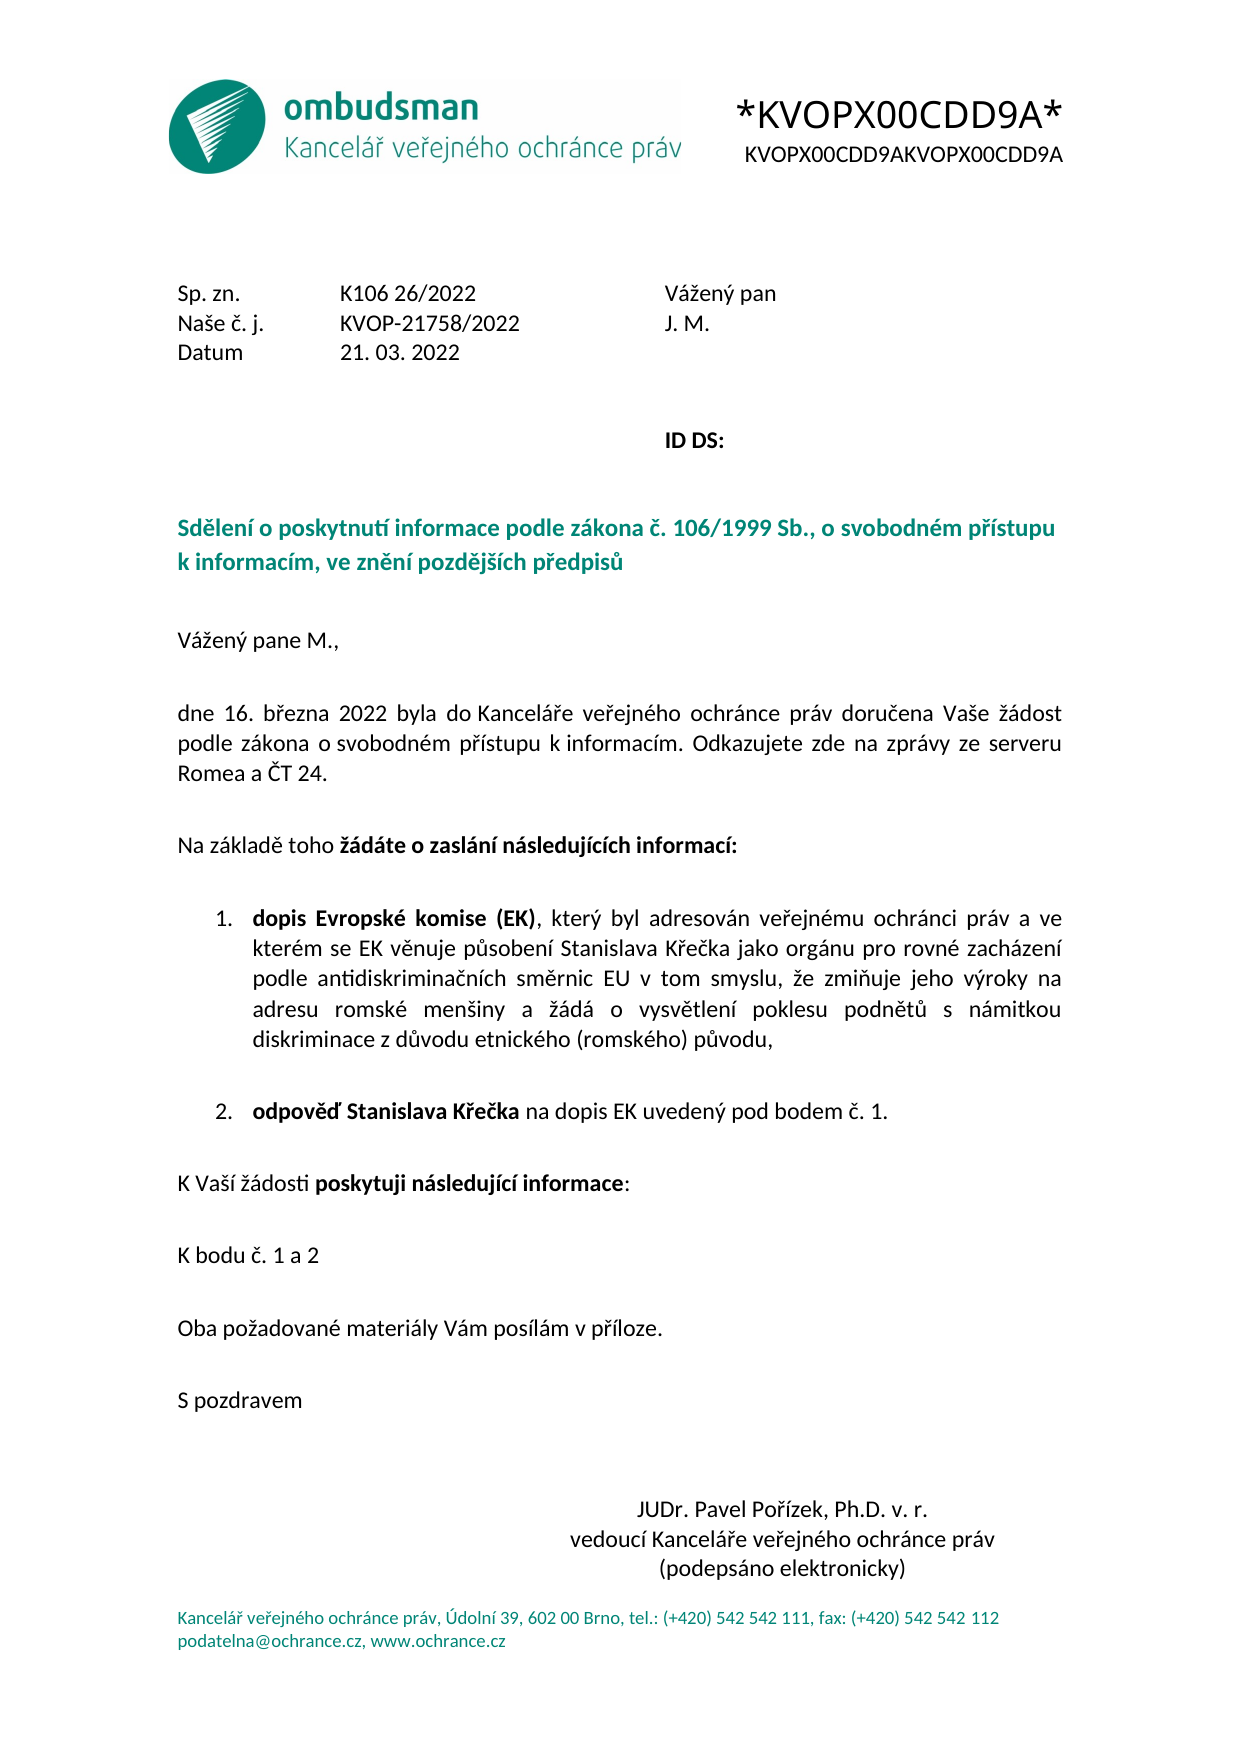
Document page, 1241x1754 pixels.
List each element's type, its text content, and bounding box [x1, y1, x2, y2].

text dne 16. března 2022 byla do Kanceláře veřejného ochránce práv doručena Vaše žádost podle zákona o svobodném přístupu k informacím. Odkazujete zde na zprávy ze serveru Romea a ČT 24. [177, 698, 1063, 788]
table_header K106 26/2022 KVOP-21758/2022 21. 03. 2022 [340, 220, 664, 513]
text K Vaší žádosti poskytuji následující informace: [177, 1168, 1063, 1198]
table_header Vážený pan J. M. ID DS: [665, 220, 1085, 513]
text S pozdravem [177, 1385, 1063, 1414]
text Na základě toho žádáte o zaslání následujících informací: [177, 831, 1063, 860]
text JUDr. Pavel Pořízek, Ph.D. v. r. [502, 1494, 1063, 1524]
list dopis Evropské komise (EK), který byl adresován veřejnému ochránci práv a ve kterém se EK věnuje působení Stanislava Křečka jako orgánu pro rovné zacházení podle antidiskriminačních směrnic EU v tom smyslu, že zmiňuje jeho výroky na adresu romské menšiny a žádá o vysvětlení poklesu podnětů s námitkou diskriminace z důvodu etnického (romského) původu, [215, 903, 1063, 1053]
subtitle Sdělení o poskytnutí informace podle zákona č. 106/1999 Sb., o svobodném přístupu k informacím, ve znění pozdějších předpisů [177, 513, 1063, 577]
text (podepsáno elektronicky) [502, 1553, 1063, 1582]
list odpověď Stanislava Křečka na dopis EK uvedený pod bodem č. 1. [215, 1096, 1063, 1126]
text Vážený pane M., [177, 626, 1063, 655]
table_header Sp. zn. Naše č. j. Datum [177, 220, 340, 513]
text vedoucí Kanceláře veřejného ochránce práv [502, 1524, 1063, 1553]
text K bodu č. 1 a 2 [177, 1241, 1063, 1270]
text Oba požadované materiály Vám posílám v příloze. [177, 1313, 1063, 1342]
